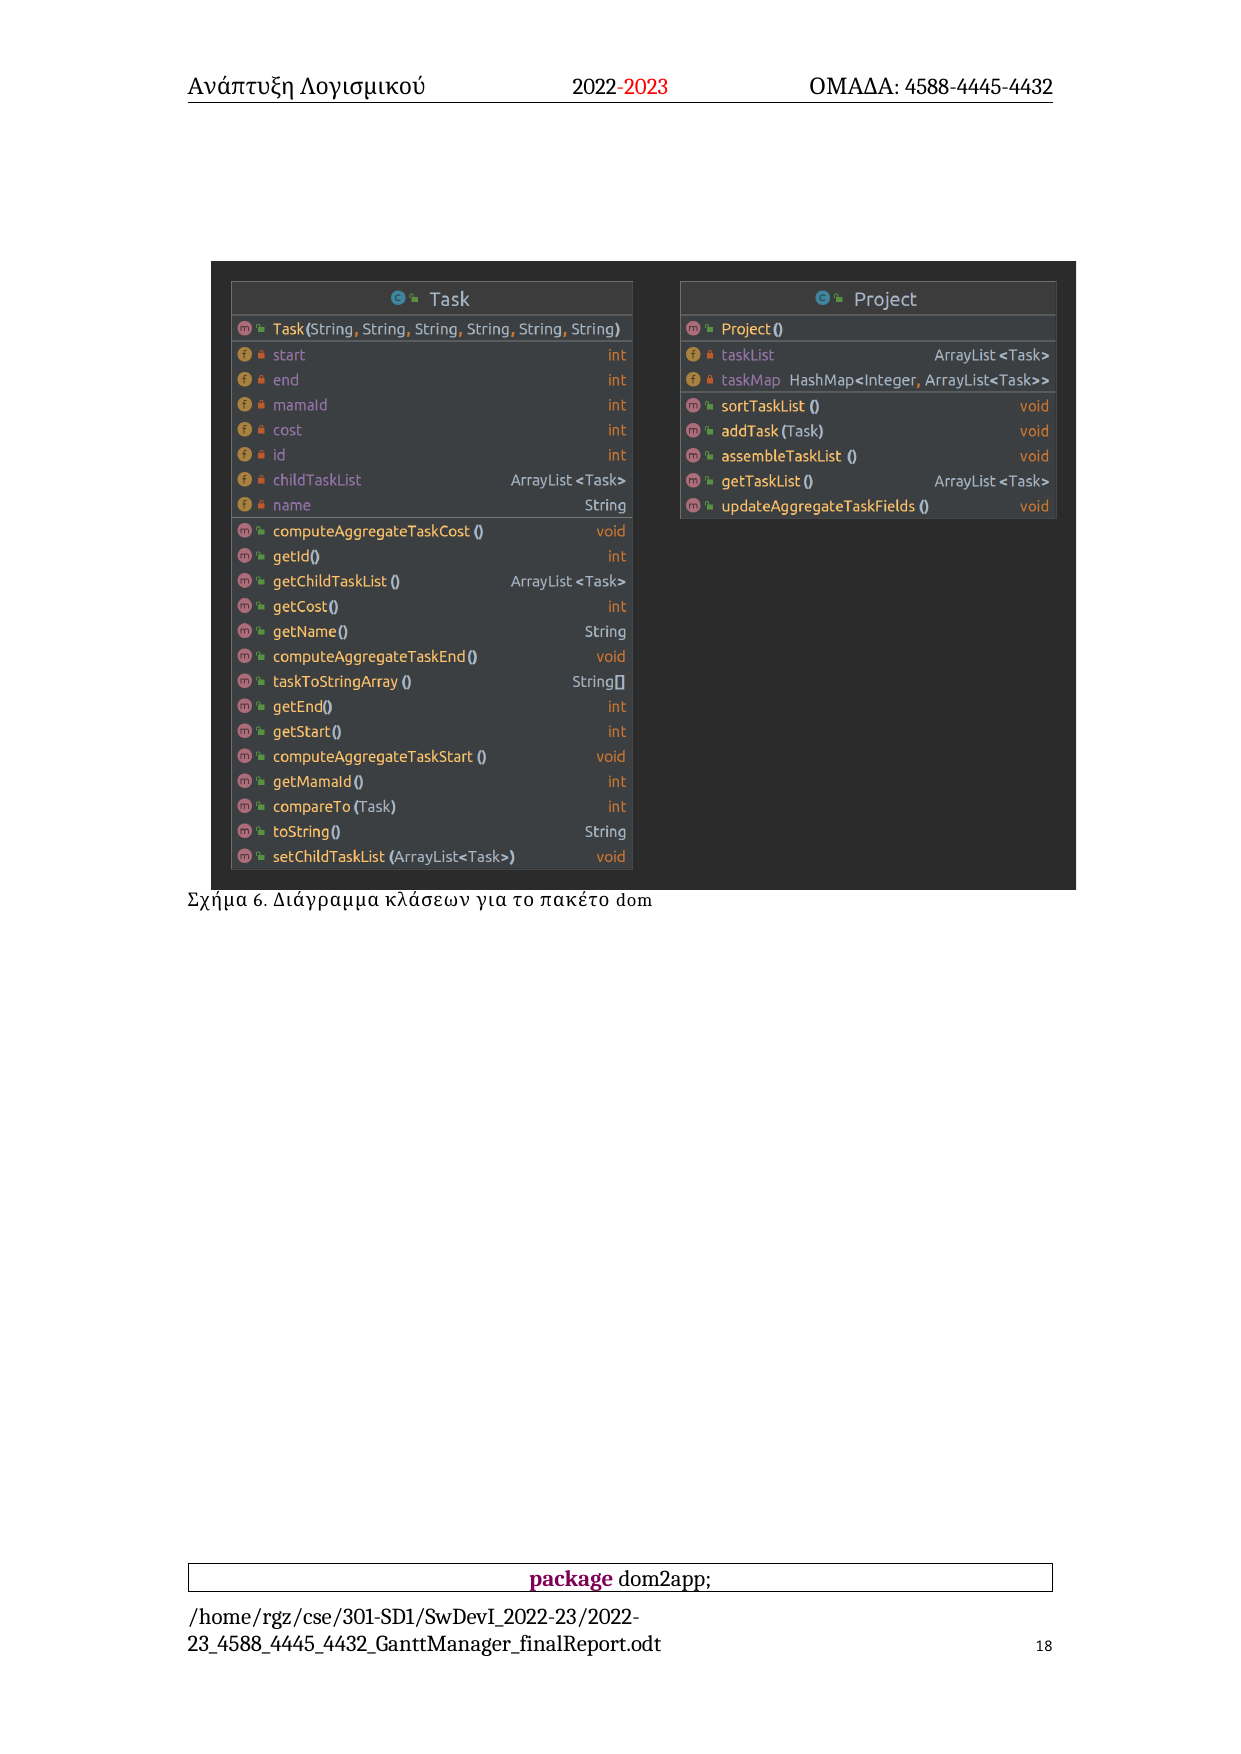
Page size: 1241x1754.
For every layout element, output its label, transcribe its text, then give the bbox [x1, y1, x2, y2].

text Σχήμα 6. Διάγραμμα κλάσεων για το πακέτο dom [187, 860, 1053, 911]
picture [211, 261, 1077, 890]
text package dom2app; [189, 1564, 1052, 1591]
